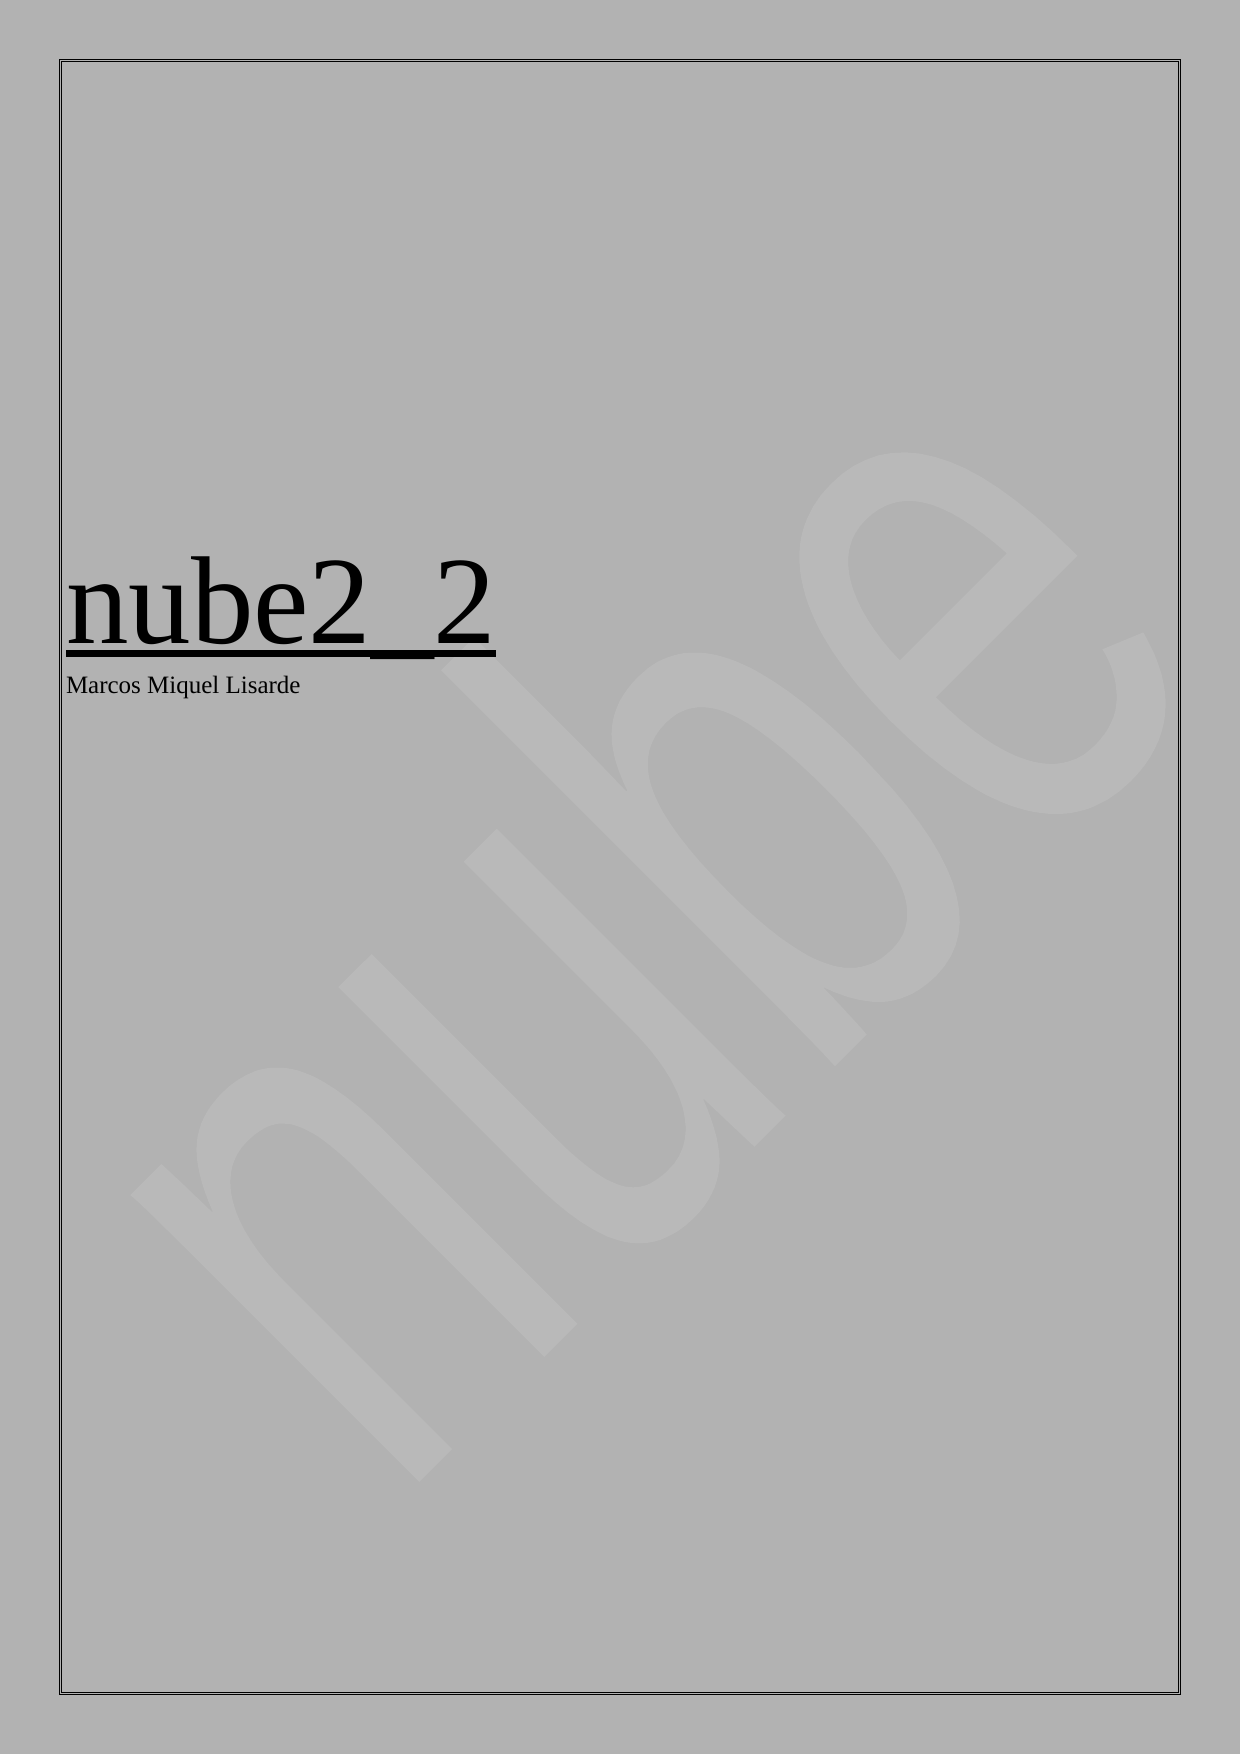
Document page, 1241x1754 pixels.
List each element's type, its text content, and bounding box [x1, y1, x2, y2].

text [937, 670, 1116, 699]
text Marcos Miquel Lisarde [66, 670, 468, 699]
text [849, 526, 1006, 659]
text nube2_2 [66, 526, 844, 670]
text [757, 670, 868, 699]
text [965, 526, 1174, 670]
text [508, 670, 644, 699]
